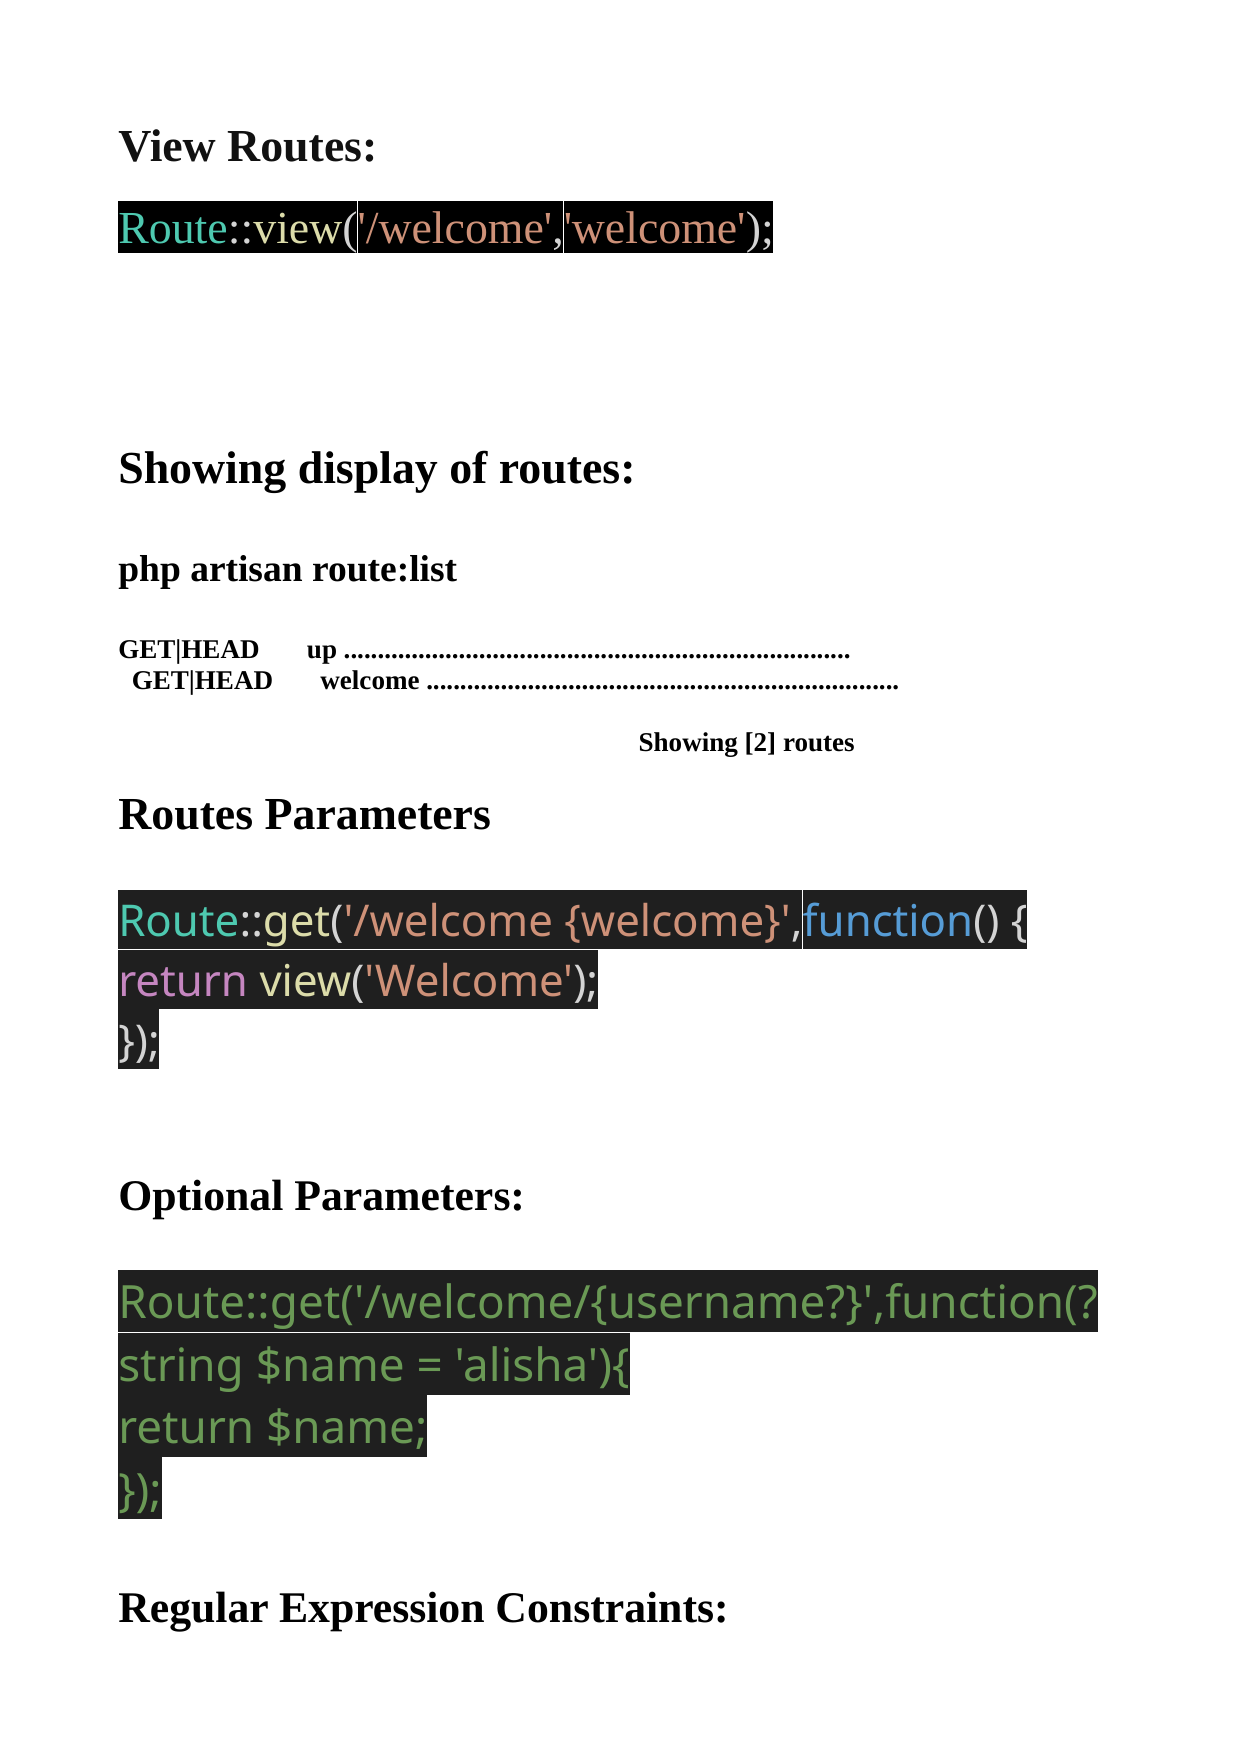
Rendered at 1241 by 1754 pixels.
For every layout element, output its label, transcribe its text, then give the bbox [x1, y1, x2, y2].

text Regular Expression Constraints: [118, 1582, 1122, 1632]
text View Routes: Route::view('/welcome','welcome'); [118, 118, 1122, 253]
text Showing display of routes: [118, 441, 1122, 494]
text return $name; [118, 1395, 1122, 1457]
text }); [118, 1457, 1122, 1519]
text php artisan route:list [118, 546, 1122, 589]
text GET|HEAD welcome ...................................................................... [118, 664, 1122, 695]
text Routes Parameters [118, 787, 1122, 840]
text Route::get('/welcome {welcome}',function() { [118, 890, 1122, 949]
text return view('Welcome'); [118, 949, 1122, 1009]
text Showing [2] routes [118, 726, 1122, 757]
text GET|HEAD up ........................................................................... [118, 633, 1122, 664]
text }); [118, 1009, 1122, 1069]
text Optional Parameters: Route::get('/welcome/{username?}',function(?string $name = 'alisha'){ [118, 1169, 1122, 1395]
